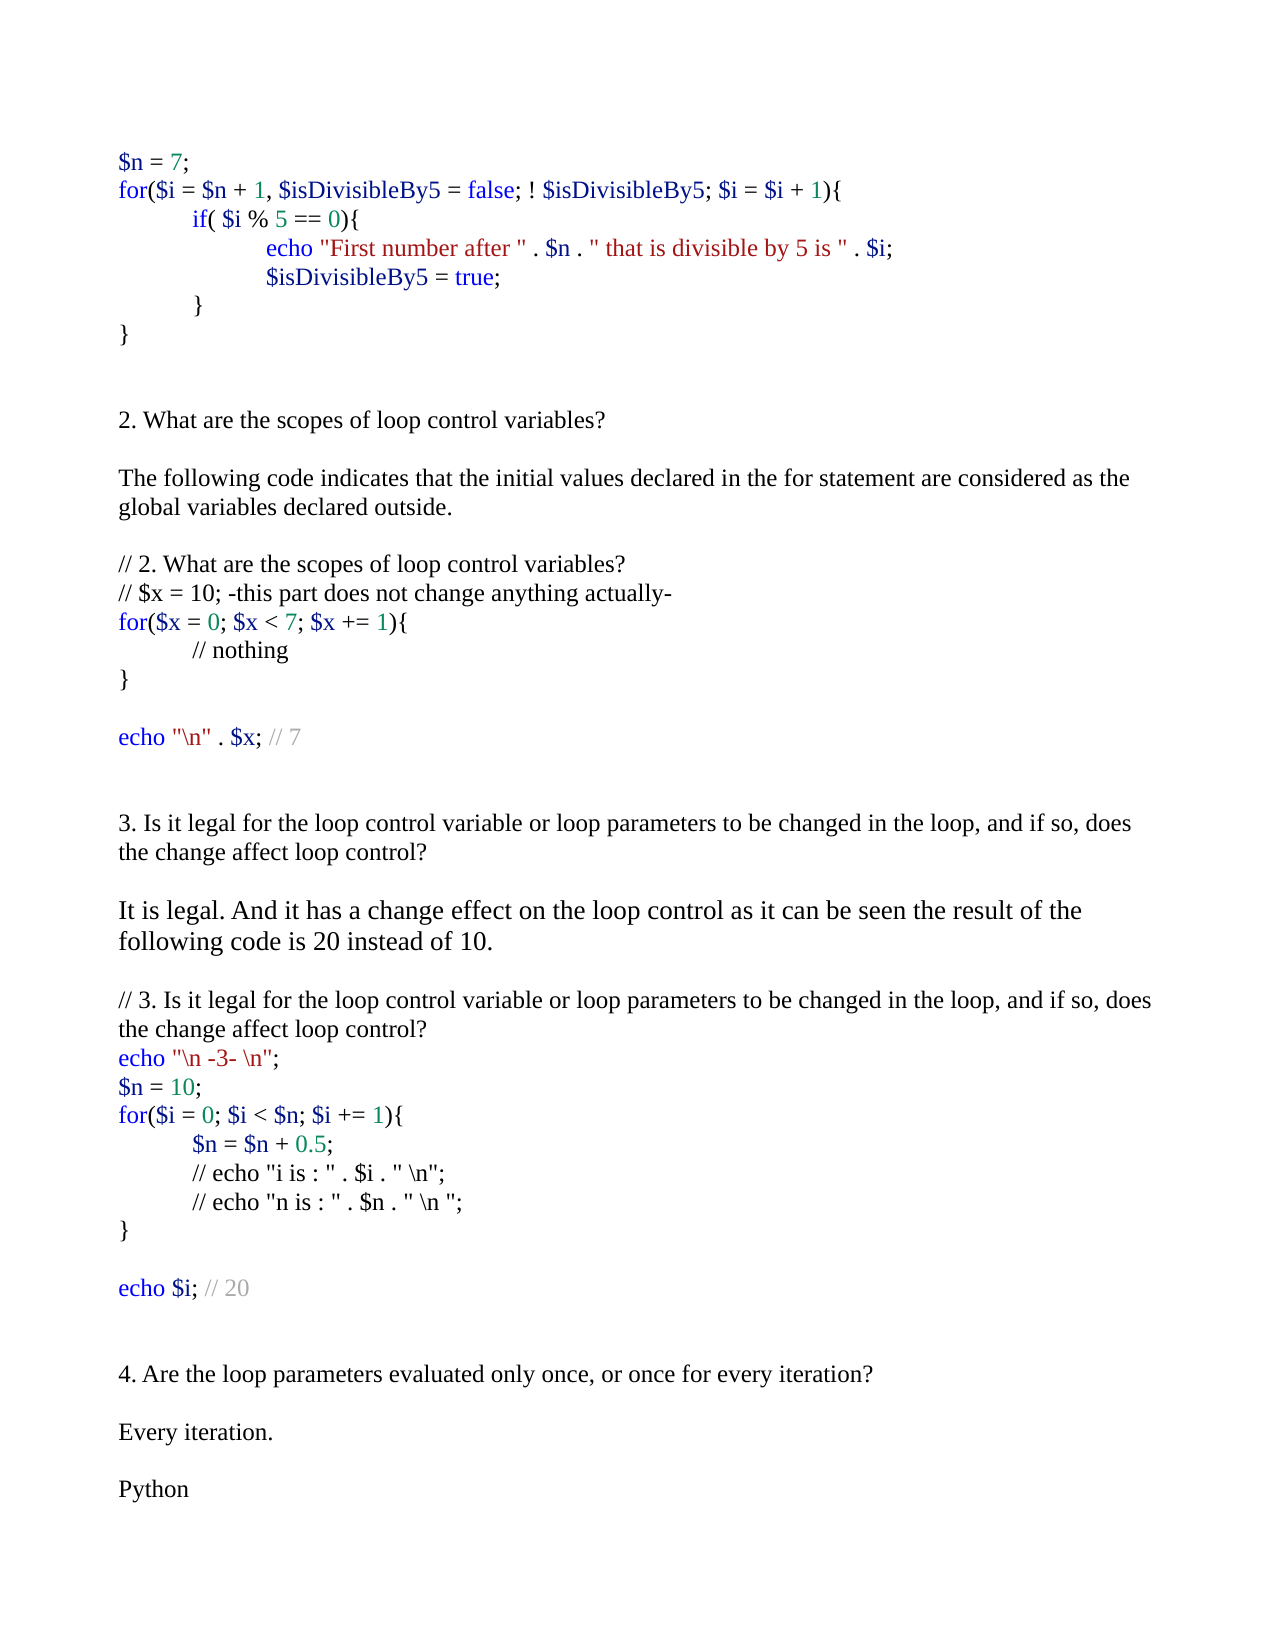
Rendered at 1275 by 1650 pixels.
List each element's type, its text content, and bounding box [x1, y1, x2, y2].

text } [118, 291, 1157, 319]
text echo "\n" . $x; // 7 [118, 722, 1157, 751]
text // 2. What are the scopes of loop control variables? [118, 549, 1157, 578]
text for($i = $n + 1, $isDivisibleBy5 = false; ! $isDivisibleBy5; $i = $i + 1){ [118, 176, 1157, 204]
text // nothing [118, 636, 1157, 664]
text 3. Is it legal for the loop control variable or loop parameters to be changed in the loop, and if so, does the change affect loop control? [118, 808, 1157, 866]
text 4. Are the loop parameters evaluated only once, or once for every iteration? [118, 1359, 1157, 1388]
text } [118, 1215, 1157, 1244]
text // echo "n is : " . $n . " \n "; [118, 1187, 1157, 1215]
text Every iteration. [118, 1417, 1157, 1445]
text } [118, 664, 1157, 693]
text The following code indicates that the initial values declared in the for statement are considered as the global variables declared outside. [118, 463, 1157, 521]
text // echo "i is : " . $i . " \n"; [118, 1158, 1157, 1187]
text for($x = 0; $x < 7; $x += 1){ [118, 607, 1157, 636]
text echo "\n -3- \n"; [118, 1043, 1157, 1072]
text $isDivisibleBy5 = true; [118, 262, 1157, 291]
text It is legal. And it has a change effect on the loop control as it can be seen the result of the following code is 20 instead of 10. [118, 894, 1157, 957]
text $n = 7; [118, 147, 1157, 176]
text // 3. Is it legal for the loop control variable or loop parameters to be changed in the loop, and if so, does the change affect loop control? [118, 985, 1157, 1043]
text echo $i; // 20 [118, 1273, 1157, 1302]
text // $x = 10; -this part does not change anything actually- [118, 578, 1157, 607]
text Python [118, 1474, 1157, 1503]
text for($i = 0; $i < $n; $i += 1){ [118, 1100, 1157, 1129]
text } [118, 319, 1157, 348]
text $n = 10; [118, 1072, 1157, 1100]
text echo "First number after " . $n . " that is divisible by 5 is " . $i; [118, 233, 1157, 262]
text if( $i % 5 == 0){ [118, 204, 1157, 233]
text 2. What are the scopes of loop control variables? [118, 406, 1157, 434]
text $n = $n + 0.5; [118, 1129, 1157, 1158]
